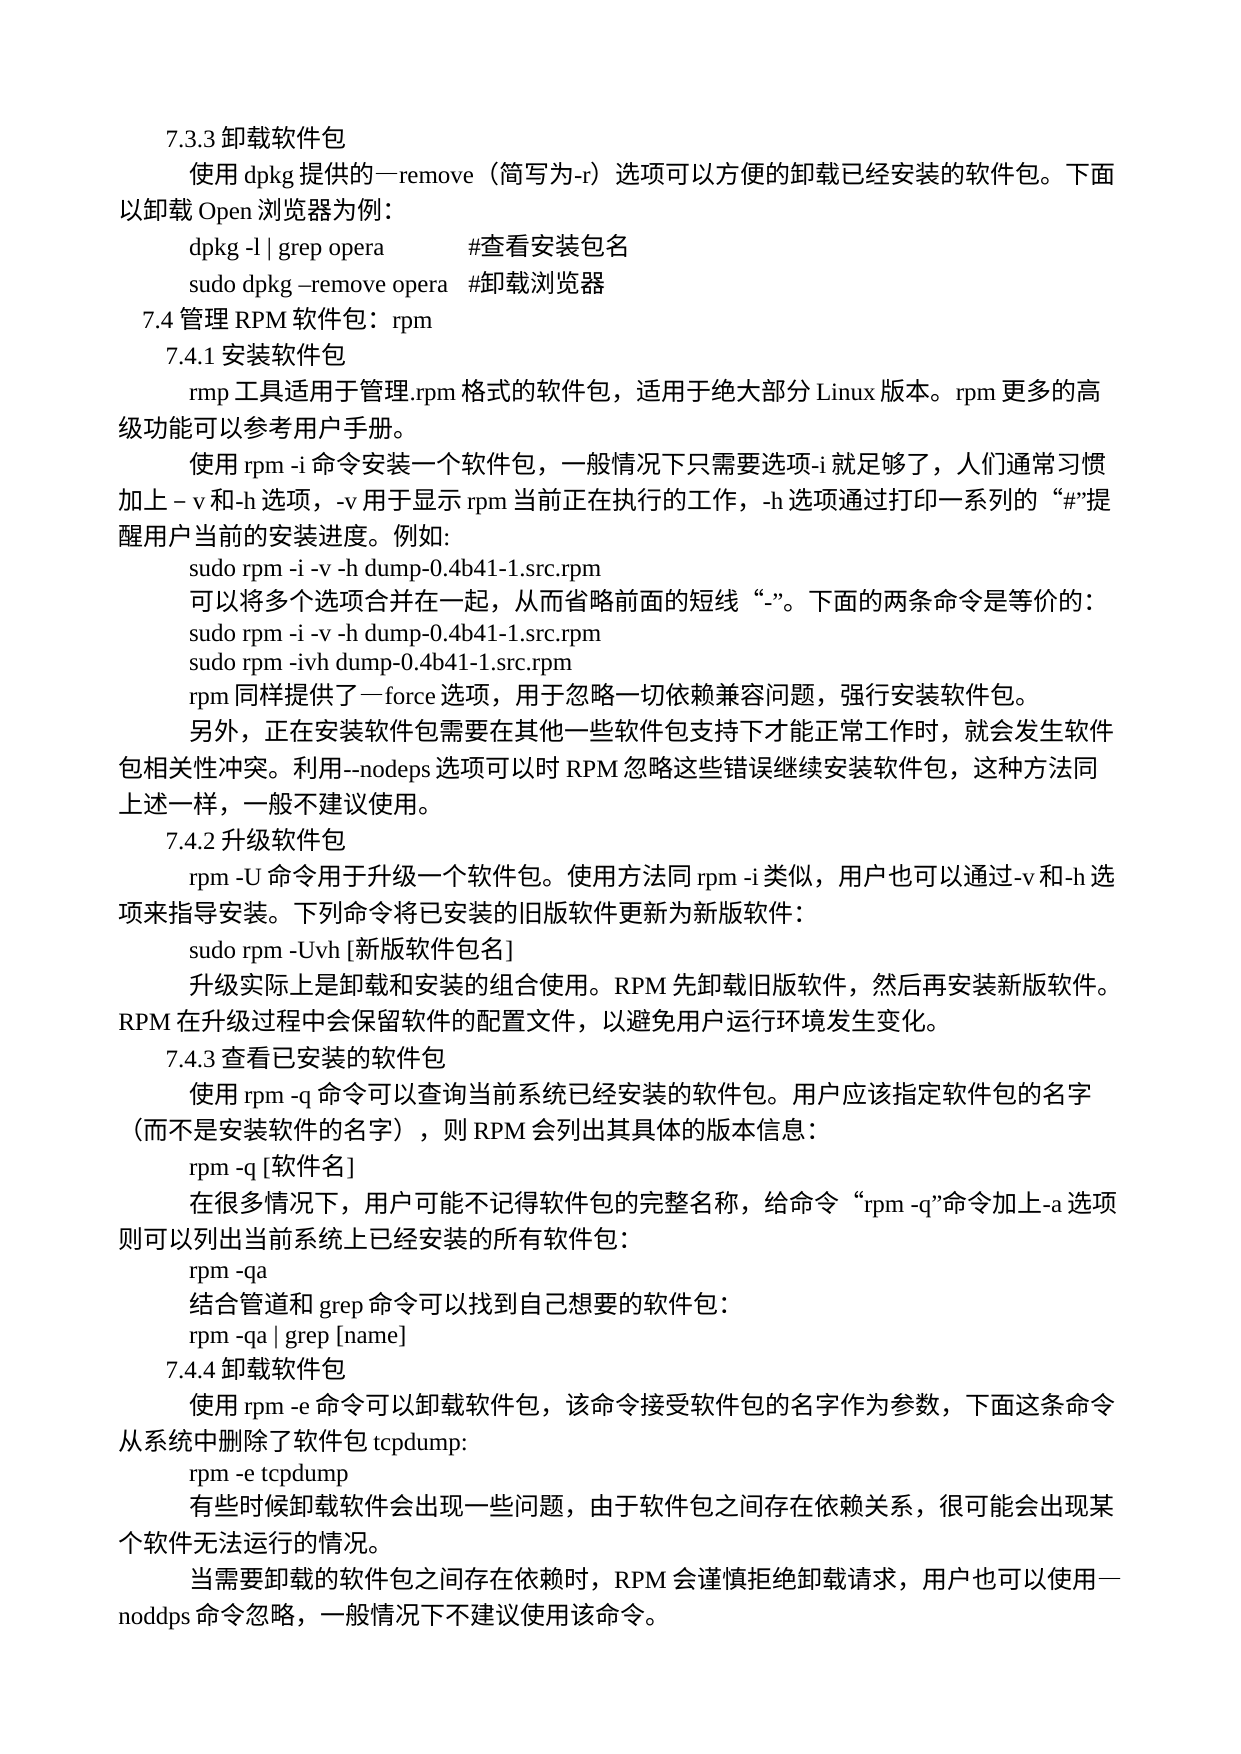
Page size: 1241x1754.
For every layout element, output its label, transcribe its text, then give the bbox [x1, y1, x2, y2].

text 使用rpm -e命令可以卸载软件包，该命令接受软件包的名字作为参数，下面这条命令从系统中删除了软件包tcpdump: [118, 1386, 1122, 1458]
text rpm -U命令用于升级一个软件包。使用方法同rpm -i类似，用户也可以通过-v和-h选项来指导安装。下列命令将已安装的旧版软件更新为新版软件： [118, 857, 1122, 929]
text 使用rpm -i命令安装一个软件包，一般情况下只需要选项-i就足够了，人们通常习惯加上 – v和-h选项，-v用于显示rpm当前正在执行的工作，-h选项通过打印一系列的“#”提醒用户当前的安装进度。例如: [118, 444, 1122, 553]
text 结合管道和grep命令可以找到自己想要的软件包： [118, 1284, 1122, 1321]
text 7.4.4 卸载软件包 [118, 1349, 1122, 1386]
text sudo rpm -Uvh [新版软件包名] [118, 929, 1122, 966]
text 可以将多个选项合并在一起，从而省略前面的短线“-”。下面的两条命令是等价的： [118, 582, 1122, 618]
text sudo rpm -i -v -h dump-0.4b41-1.src.rpm [118, 618, 1122, 647]
text rpm -qa | grep [name] [118, 1321, 1122, 1349]
text 当需要卸载的软件包之间存在依赖时，RPM会谨慎拒绝卸载请求，用户也可以使用—noddps命令忽略，一般情况下不建议使用该命令。 [118, 1559, 1122, 1632]
text 7.4 管理RPM软件包：rpm [118, 299, 1122, 336]
text dpkg -l | grep opera #查看安装包名 [118, 227, 1122, 263]
text sudo dpkg –remove opera #卸载浏览器 [118, 263, 1122, 299]
text 使用dpkg提供的—remove（简写为-r）选项可以方便的卸载已经安装的软件包。下面以卸载Open浏览器为例： [118, 154, 1122, 227]
text rmp工具适用于管理.rpm格式的软件包，适用于绝大部分Linux版本。rpm更多的高级功能可以参考用户手册。 [118, 372, 1122, 444]
text sudo rpm -i -v -h dump-0.4b41-1.src.rpm [118, 553, 1122, 582]
text 在很多情况下，用户可能不记得软件包的完整名称，给命令“rpm -q”命令加上-a选项则可以列出当前系统上已经安装的所有软件包： [118, 1183, 1122, 1256]
text 7.3.3 卸载软件包 [118, 118, 1122, 154]
text rpm -q [软件名] [118, 1147, 1122, 1183]
text 升级实际上是卸载和安装的组合使用。RPM先卸载旧版软件，然后再安装新版软件。RPM在升级过程中会保留软件的配置文件，以避免用户运行环境发生变化。 [118, 966, 1122, 1038]
text rpm -qa [118, 1256, 1122, 1284]
text 另外，正在安装软件包需要在其他一些软件包支持下才能正常工作时，就会发生软件包相关性冲突。利用--nodeps选项可以时RPM忽略这些错误继续安装软件包，这种方法同上述一样，一般不建议使用。 [118, 712, 1122, 821]
text rpm -e tcpdump [118, 1458, 1122, 1487]
text sudo rpm -ivh dump-0.4b41-1.src.rpm [118, 647, 1122, 676]
text 有些时候卸载软件会出现一些问题，由于软件包之间存在依赖关系，很可能会出现某个软件无法运行的情况。 [118, 1487, 1122, 1559]
text 7.4.3 查看已安装的软件包 [118, 1038, 1122, 1074]
text 7.4.2 升级软件包 [118, 821, 1122, 857]
text 7.4.1 安装软件包 [118, 336, 1122, 372]
text rpm同样提供了—force选项，用于忽略一切依赖兼容问题，强行安装软件包。 [118, 676, 1122, 712]
text 使用rpm -q 命令可以查询当前系统已经安装的软件包。用户应该指定软件包的名字（而不是安装软件的名字），则RPM会列出其具体的版本信息： [118, 1074, 1122, 1147]
